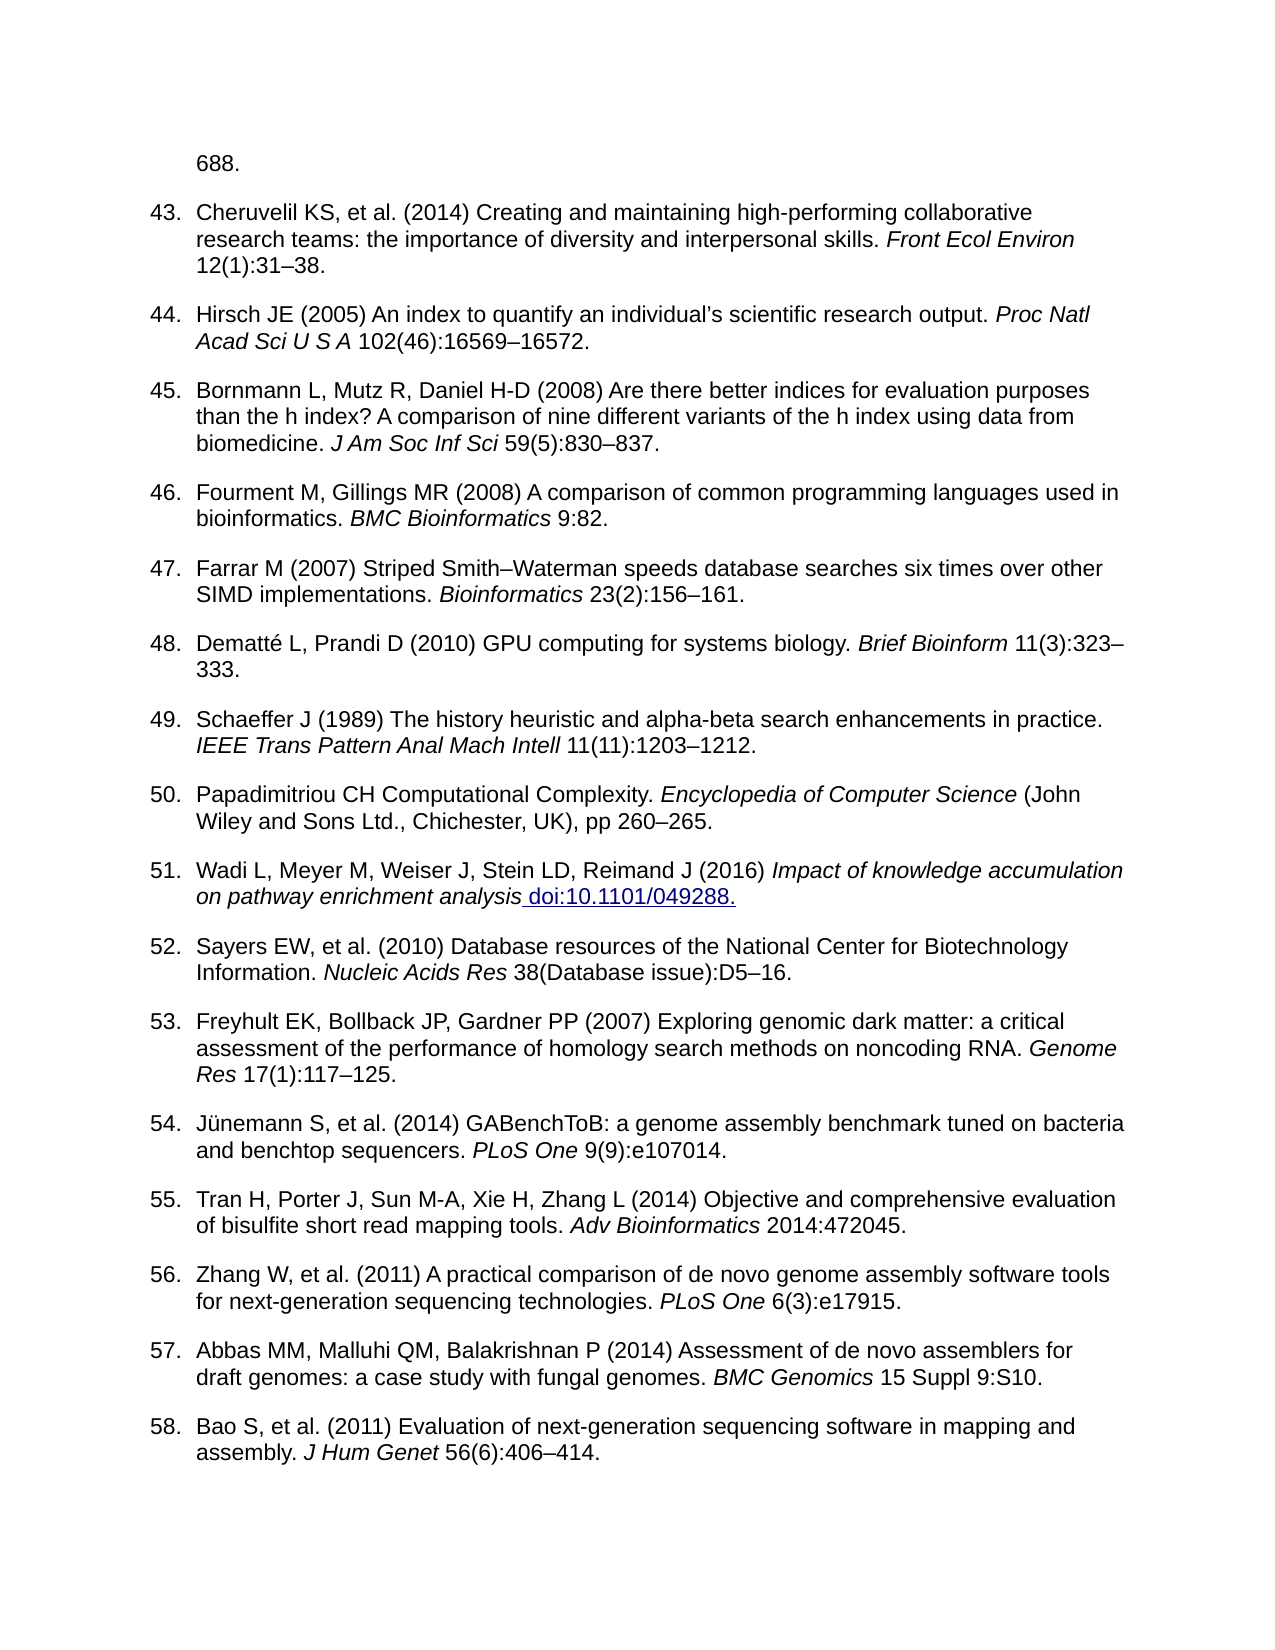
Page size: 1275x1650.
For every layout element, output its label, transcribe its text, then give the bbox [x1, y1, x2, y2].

text 47. Farrar M (2007) Striped Smith–Waterman speeds database searches six times over other SIMD implementations. Bioinformatics 23(2):156–161. [150, 554, 1125, 607]
text 43. Cheruvelil KS, et al. (2014) Creating and maintaining high-performing collaborative research teams: the importance of diversity and interpersonal skills. Front Ecol Environ 12(1):31–38. [150, 199, 1125, 278]
text 55. Tran H, Porter J, Sun M-A, Xie H, Zhang L (2014) Objective and comprehensive evaluation of bisulfite short read mapping tools. Adv Bioinformatics 2014:472045. [150, 1186, 1125, 1238]
text 53. Freyhult EK, Bollback JP, Gardner PP (2007) Exploring genomic dark matter: a critical assessment of the performance of homology search methods on noncoding RNA. Genome Res 17(1):117–125. [150, 1008, 1125, 1087]
text 58. Bao S, et al. (2011) Evaluation of next-generation sequencing software in mapping and assembly. J Hum Genet 56(6):406–414. [150, 1413, 1125, 1465]
text 49. Schaeffer J (1989) The history heuristic and alpha-beta search enhancements in practice. IEEE Trans Pattern Anal Mach Intell 11(11):1203–1212. [150, 706, 1125, 758]
text 52. Sayers EW, et al. (2010) Database resources of the National Center for Biotechnology Information. Nucleic Acids Res 38(Database issue):D5–16. [150, 933, 1125, 985]
text 48. Dematté L, Prandi D (2010) GPU computing for systems biology. Brief Bioinform 11(3):323–333. [150, 630, 1125, 683]
text 50. Papadimitriou CH Computational Complexity. Encyclopedia of Computer Science (John Wiley and Sons Ltd., Chichester, UK), pp 260–265. [150, 781, 1125, 834]
text 45. Bornmann L, Mutz R, Daniel H-D (2008) Are there better indices for evaluation purposes than the h index? A comparison of nine different variants of the h index using data from biomedicine. J Am Soc Inf Sci 59(5):830–837. [150, 377, 1125, 456]
text 44. Hirsch JE (2005) An index to quantify an individual’s scientific research output. Proc Natl Acad Sci U S A 102(46):16569–16572. [150, 301, 1125, 354]
text 54. Jünemann S, et al. (2014) GABenchToB: a genome assembly benchmark tuned on bacteria and benchtop sequencers. PLoS One 9(9):e107014. [150, 1110, 1125, 1163]
text 56. Zhang W, et al. (2011) A practical comparison of de novo genome assembly software tools for next-generation sequencing technologies. PLoS One 6(3):e17915. [150, 1261, 1125, 1314]
text 51. Wadi L, Meyer M, Weiser J, Stein LD, Reimand J (2016) Impact of knowledge accumulation on pathway enrichment analysis doi:10.1101/049288. [150, 857, 1125, 910]
text 688. [150, 150, 1125, 176]
text 57. Abbas MM, Malluhi QM, Balakrishnan P (2014) Assessment of de novo assemblers for draft genomes: a case study with fungal genomes. BMC Genomics 15 Suppl 9:S10. [150, 1337, 1125, 1390]
text 46. Fourment M, Gillings MR (2008) A comparison of common programming languages used in bioinformatics. BMC Bioinformatics 9:82. [150, 479, 1125, 532]
